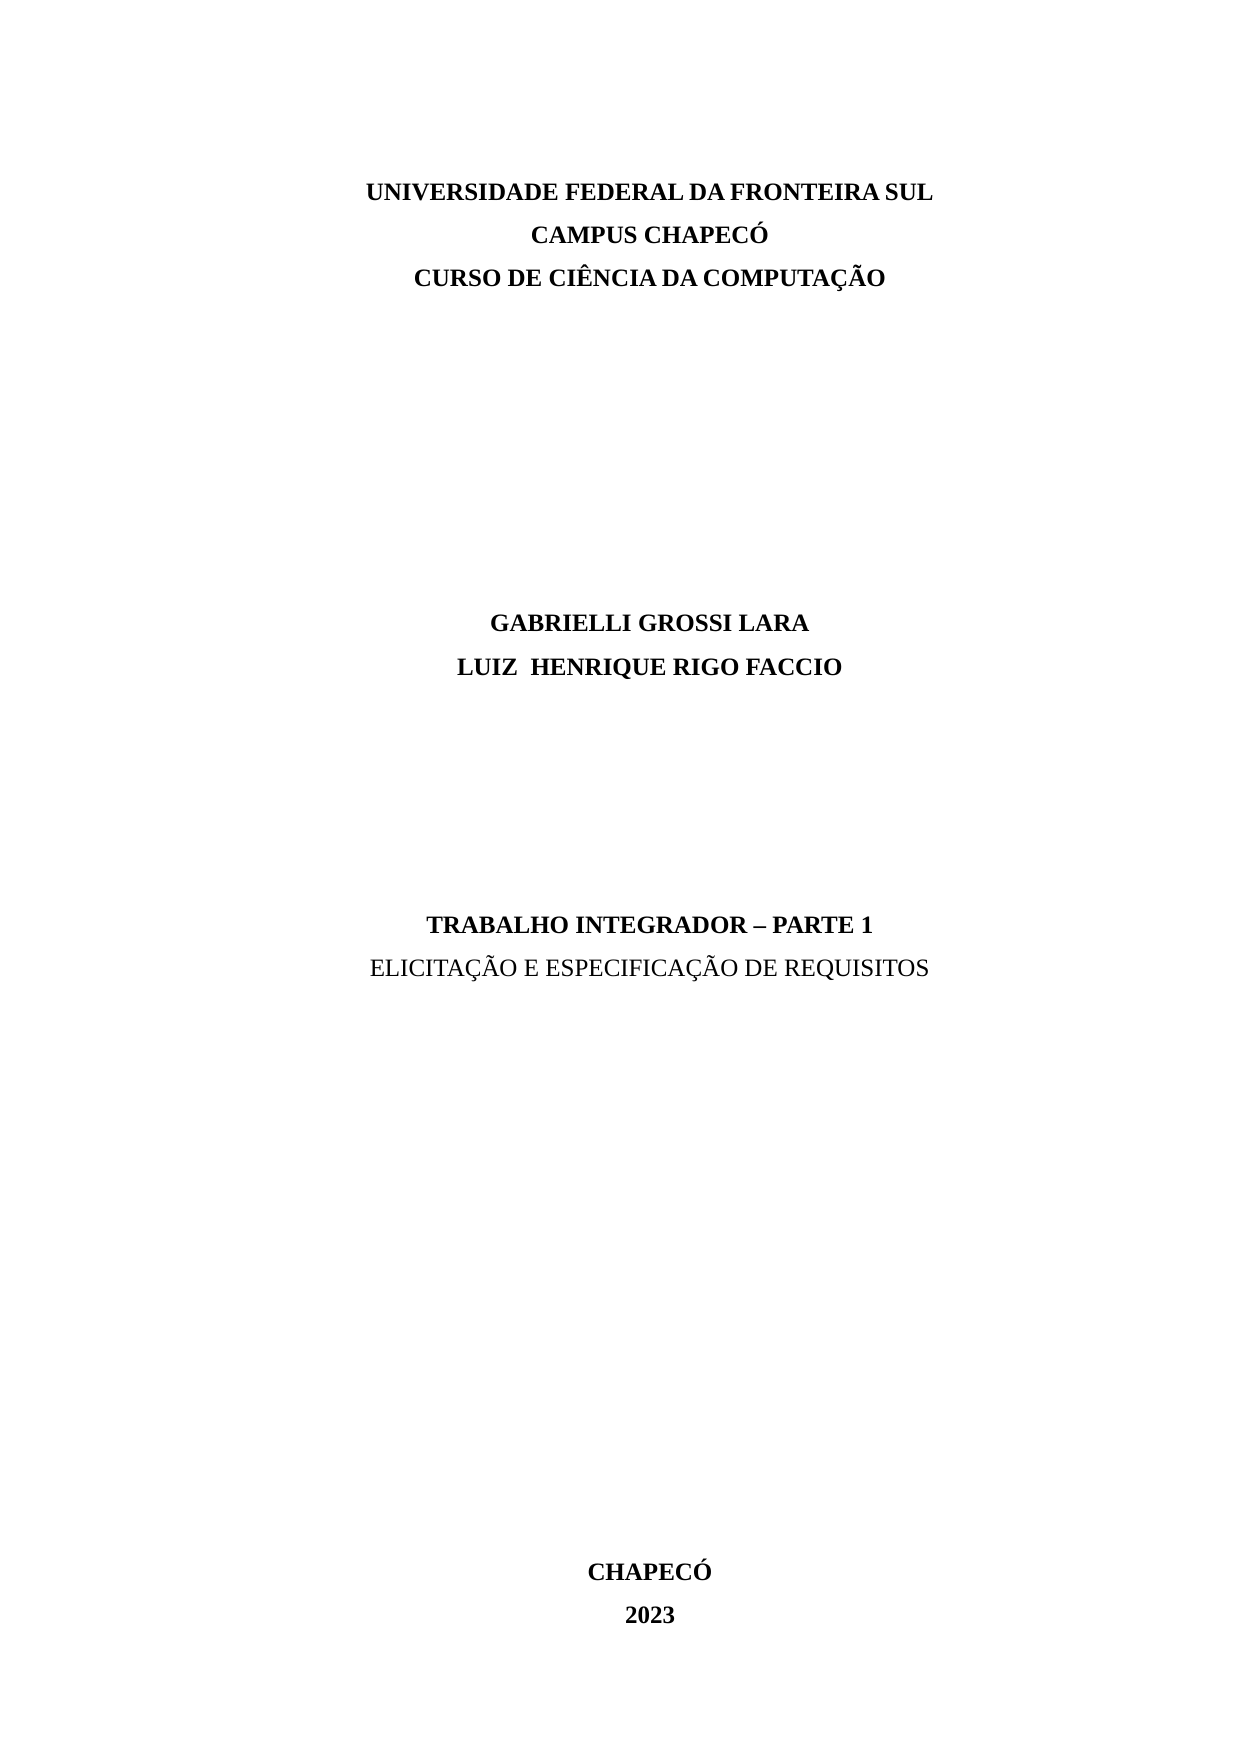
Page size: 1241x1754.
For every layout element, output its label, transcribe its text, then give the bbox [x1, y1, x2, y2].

text CAMPUS CHAPECÓ [177, 220, 1122, 249]
text trabalho integrador – parte 1 [177, 910, 1122, 939]
text CURSO DE Ciência da computação [177, 263, 1122, 292]
text 2023 [177, 1600, 1122, 1629]
text Elicitação e especificação de requisitos [177, 953, 1122, 982]
text UNIVERSIDADE FEDERAL DA FRONTEIRA SUL [177, 177, 1122, 206]
text chapecó [177, 1557, 1122, 1586]
text luiz henrique rigo faccio [177, 652, 1122, 680]
text gabrielli grossi lara [177, 608, 1122, 637]
